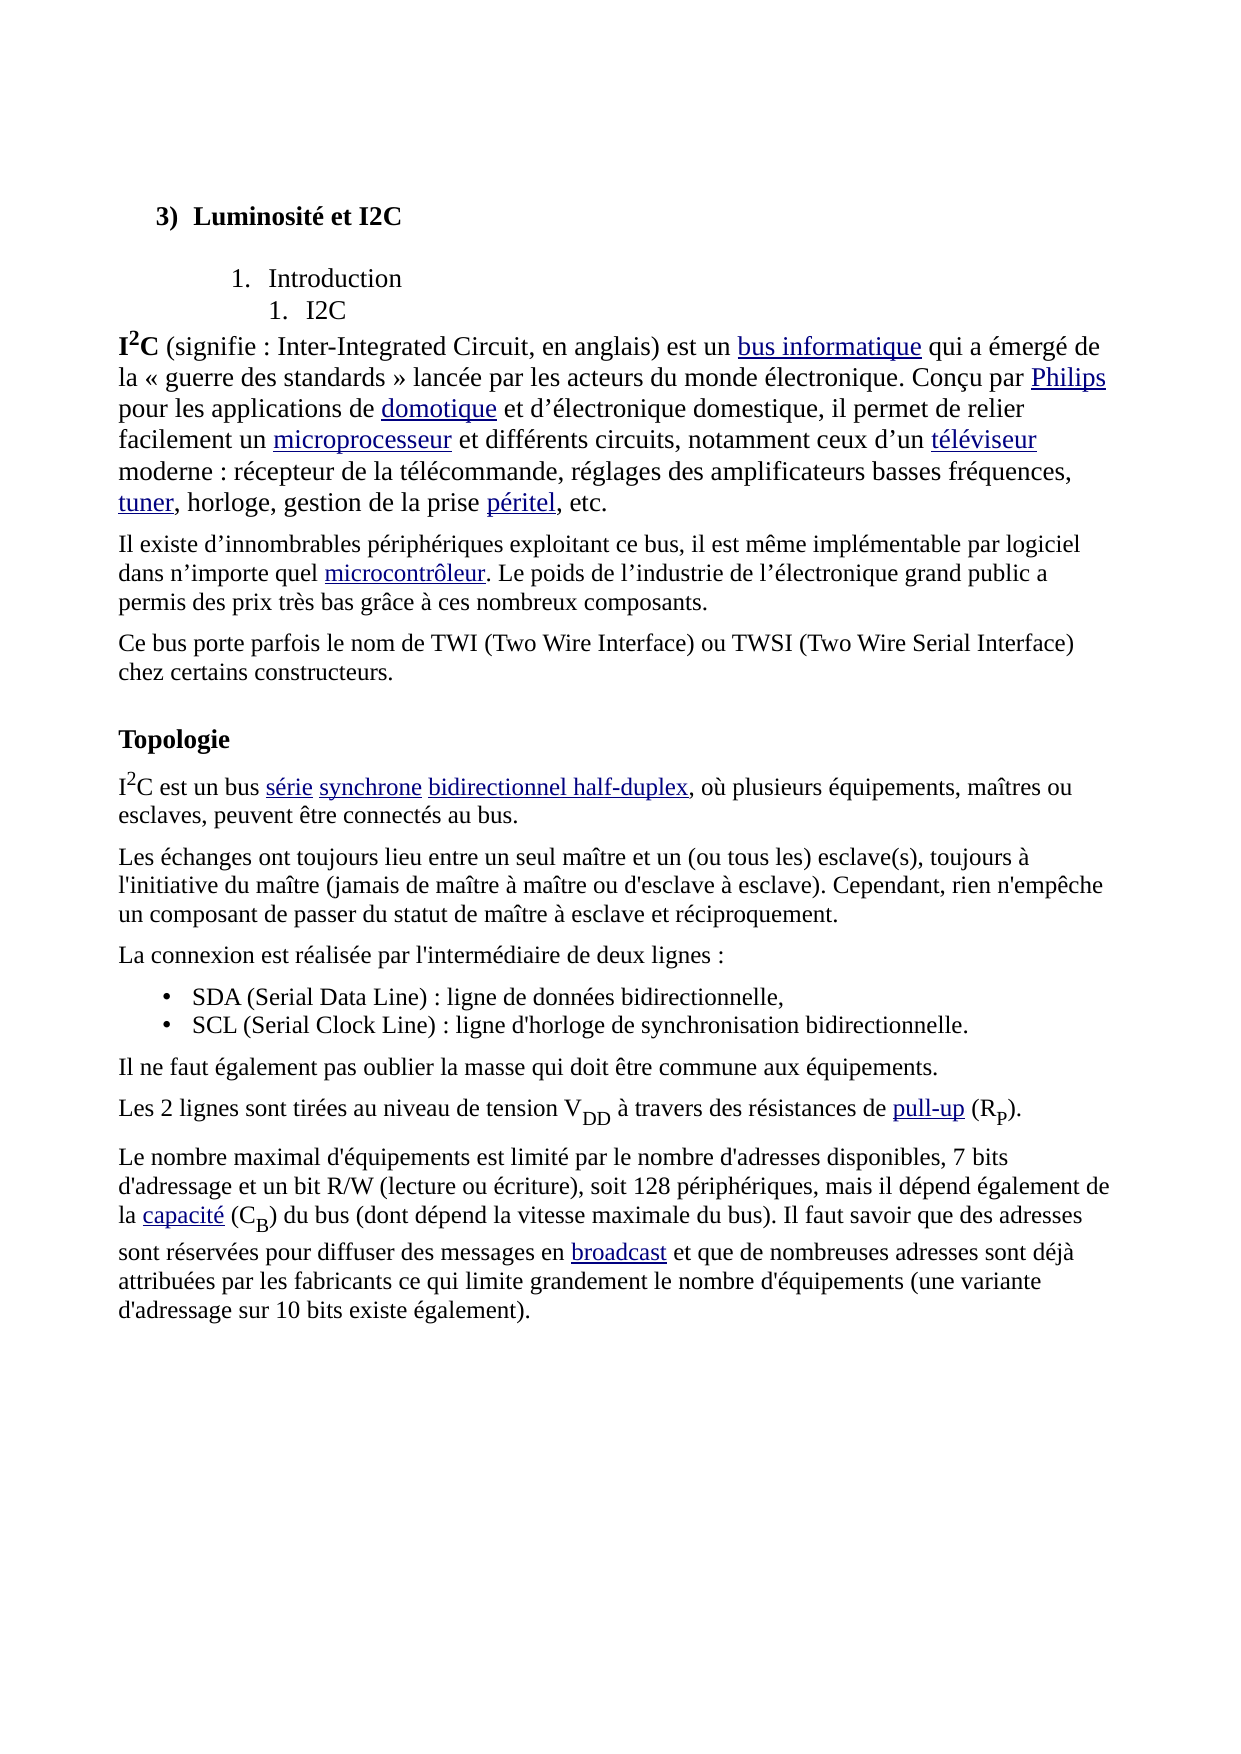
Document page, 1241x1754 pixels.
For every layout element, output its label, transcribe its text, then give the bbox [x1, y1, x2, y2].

list Luminosité et I2C [156, 200, 1122, 231]
text Le nombre maximal d'équipements est limité par le nombre d'adresses disponibles, 7 bits d'adressage et un bit R/W (lecture ou écriture), soit 128 périphériques, mais il dépend également de la capacité (CB) du bus (dont dépend la vitesse maximale du bus). Il faut savoir que des adresses sont réservées pour diffuser des messages en broadcast et que de nombreuses adresses sont déjà attribuées par les fabricants ce qui limite grandement le nombre d'équipements (une variante d'adressage sur 10 bits existe également). [118, 1142, 1122, 1323]
text I2C est un bus série synchrone bidirectionnel half-duplex, où plusieurs équipements, maîtres ou esclaves, peuvent être connectés au bus. [118, 767, 1122, 829]
text I2C (signifie : Inter-Integrated Circuit, en anglais) est un bus informatique qui a émergé de la « guerre des standards » lancée par les acteurs du monde électronique. Conçu par Philips pour les applications de domotique et d’électronique domestique, il permet de relier facilement un microprocesseur et différents circuits, notamment ceux d’un téléviseur moderne : récepteur de la télécommande, réglages des amplificateurs basses fréquences, tuner, horloge, gestion de la prise péritel, etc. [118, 325, 1122, 517]
list Introduction [231, 263, 1122, 294]
text La connexion est réalisée par l'intermédiaire de deux lignes : [118, 940, 1122, 969]
list I2C [268, 294, 1122, 325]
subtitle Topologie [118, 723, 1122, 754]
text Les échanges ont toujours lieu entre un seul maître et un (ou tous les) esclave(s), toujours à l'initiative du maître (jamais de maître à maître ou d'esclave à esclave). Cependant, rien n'empêche un composant de passer du statut de maître à esclave et réciproquement. [118, 842, 1122, 928]
text Ce bus porte parfois le nom de TWI (Two Wire Interface) ou TWSI (Two Wire Serial Interface) chez certains constructeurs. [118, 628, 1122, 686]
text Il ne faut également pas oublier la masse qui doit être commune aux équipements. [118, 1052, 1122, 1080]
list SCL (Serial Clock Line) : ligne d'horloge de synchronisation bidirectionnelle. [162, 1010, 1122, 1039]
text Il existe d’innombrables périphériques exploitant ce bus, il est même implémentable par logiciel dans n’importe quel microcontrôleur. Le poids de l’industrie de l’électronique grand public a permis des prix très bas grâce à ces nombreux composants. [118, 529, 1122, 616]
list SDA (Serial Data Line) : ligne de données bidirectionnelle, [162, 982, 1122, 1010]
text Les 2 lignes sont tirées au niveau de tension VDD à travers des résistances de pull-up (RP). [118, 1093, 1122, 1130]
